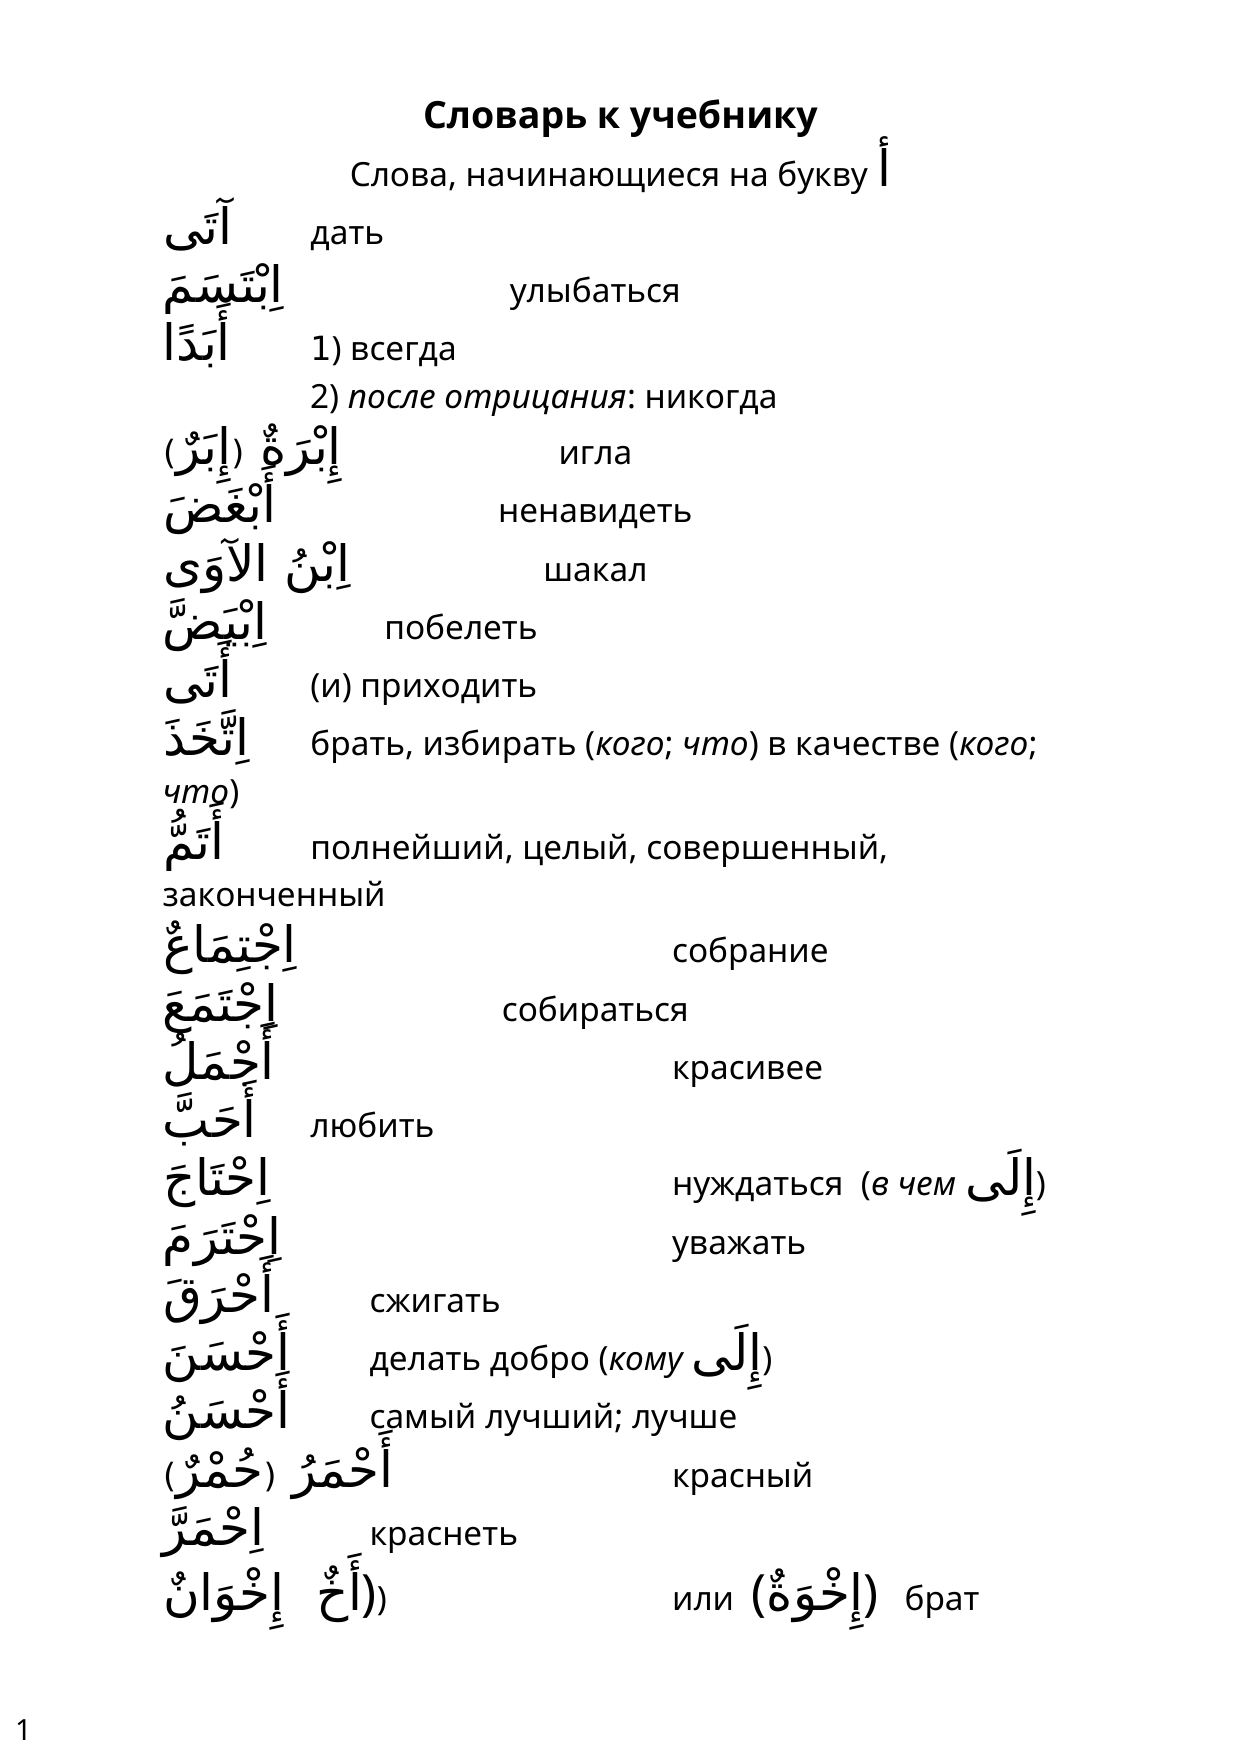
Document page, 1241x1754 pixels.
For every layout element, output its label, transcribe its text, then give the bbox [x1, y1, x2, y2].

text أَبَدًا 1) всегда [162, 314, 1078, 373]
text أَبْغَضَ ненавидеть [162, 476, 1078, 534]
text أَحْسَنَ делать добро (кому إِلَى) [162, 1324, 1078, 1382]
text أَحْمَرُ (حُمْرٌ) красный [162, 1441, 1078, 1499]
text إِبْرَةٌ (إِبَرٌ) игла [162, 418, 1078, 476]
text أَتَى (и) приходить [162, 651, 1078, 709]
text اِبْنُ الآوَى шакал [162, 534, 1078, 593]
text اِبْتَسَمَ улыбаться [162, 256, 1078, 314]
text اِحْتَاجَ нуждаться (в чем إِلَى) [162, 1149, 1078, 1208]
text اِحْتَرَمَ уважать [162, 1208, 1078, 1266]
text اِجْتَمَعَ собираться [162, 975, 1078, 1033]
text اِتَّخَذَ брать, избирать (кого; что) в качестве (кого; что) [162, 709, 1078, 813]
text أَتَمُّ полнейший, целый, совершенный, законченный [162, 813, 1078, 916]
text آتَى дать [162, 198, 1078, 256]
text اِجْتِمَاعٌ собрание [162, 916, 1078, 975]
text أَخٌ إِخْوَانٌ)) или (إِخْوَةٌ) брат [162, 1557, 1078, 1625]
text Словарь к учебнику [162, 89, 1078, 140]
text اِحْمَرَّ краснеть [162, 1499, 1078, 1557]
text أَحْرَقَ сжигать [162, 1266, 1078, 1324]
text أَحْسَنُ самый лучший; лучше [162, 1382, 1078, 1441]
text أَحَبَّ любить [162, 1091, 1078, 1149]
text أَجْمَلُ красивее [162, 1033, 1078, 1091]
text Слова, начинающиеся на букву أ [162, 140, 1078, 198]
text 2) после отрицания: никогда [236, 373, 1078, 418]
text اِبْيَضَّ побелеть [162, 593, 1078, 651]
